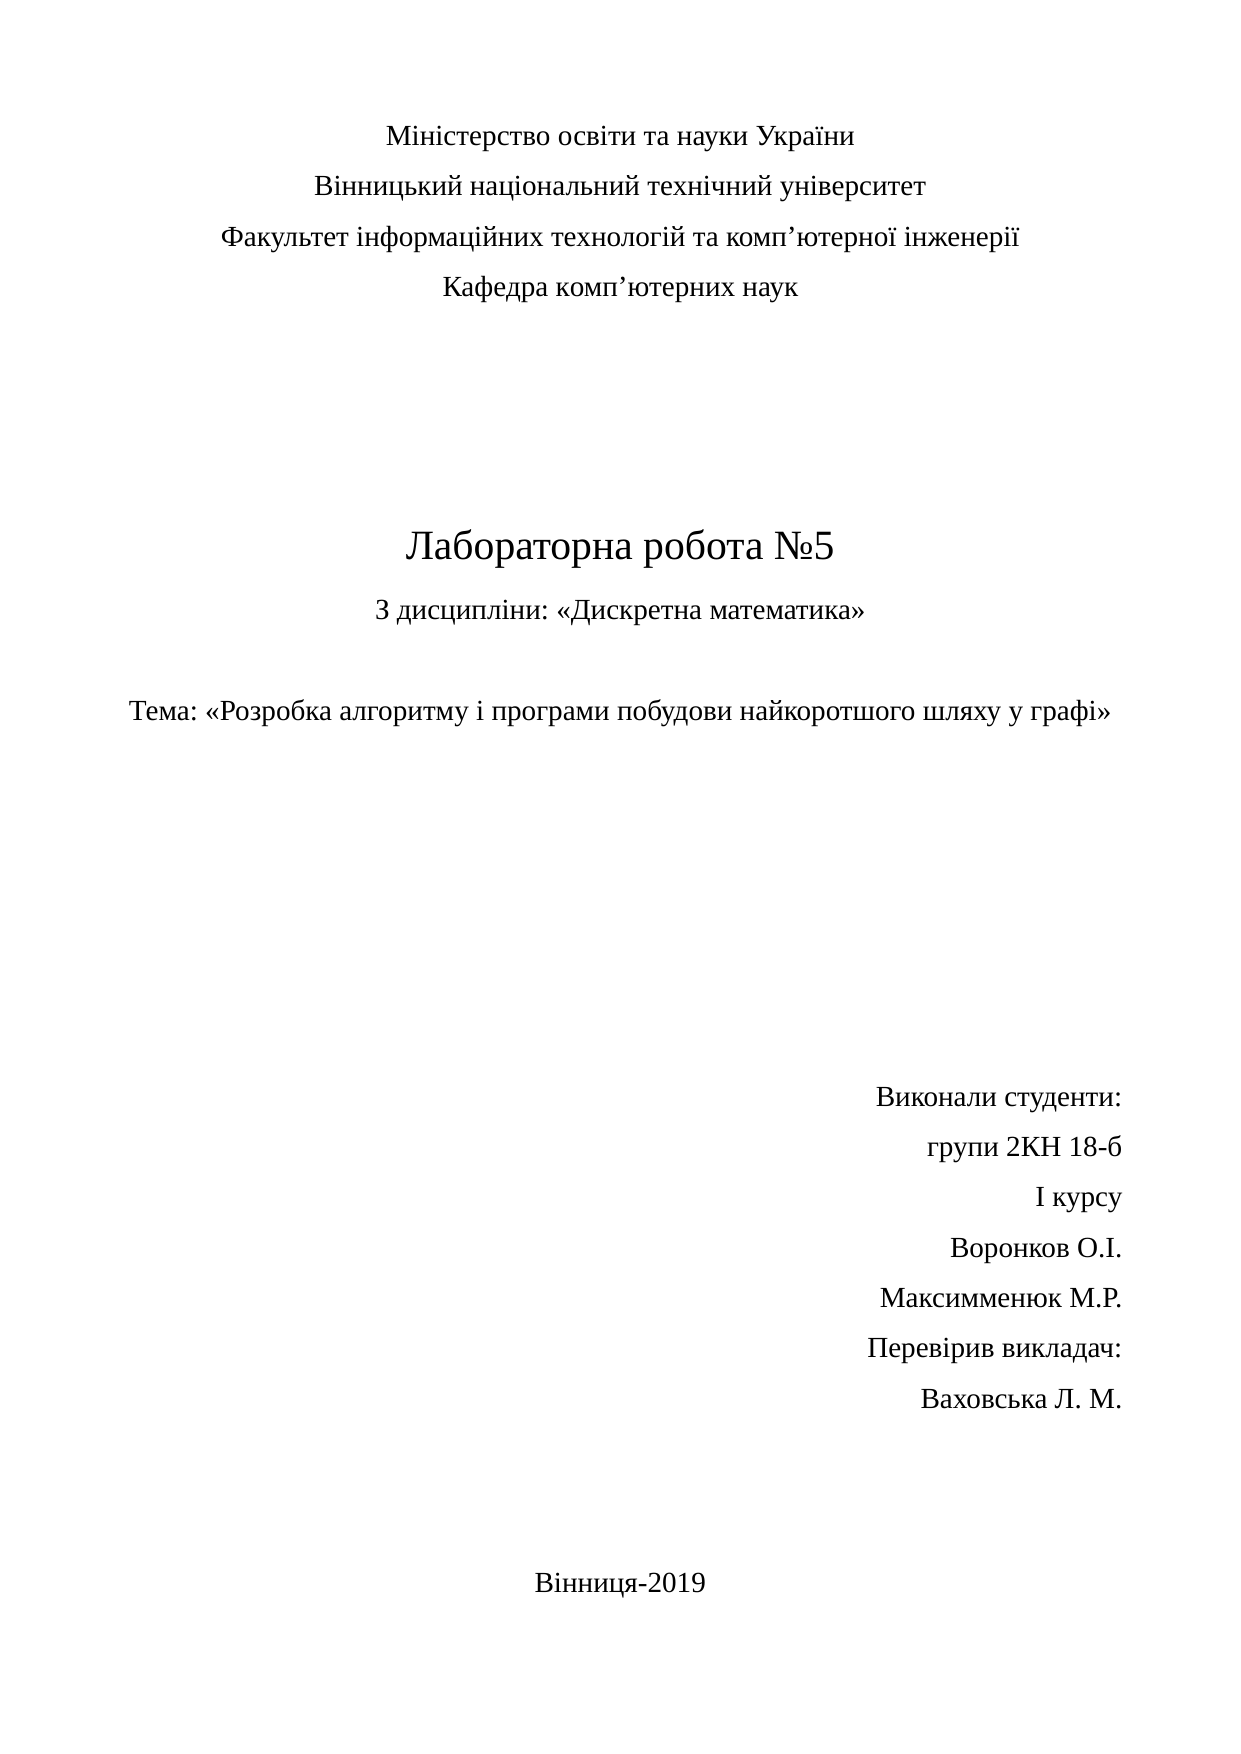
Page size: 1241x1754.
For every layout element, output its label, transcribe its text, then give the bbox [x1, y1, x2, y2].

text З дисципліни: «Дискретна математика» [118, 592, 1122, 626]
text групи 2КН 18-б [118, 1129, 1122, 1163]
text Кафедра комп’ютерних наук [118, 269, 1122, 303]
text Максимменюк М.Р. [118, 1280, 1122, 1314]
text Виконали студенти: [118, 1079, 1122, 1112]
text І курсу [118, 1179, 1122, 1213]
text Вінниця-2019 [118, 1565, 1122, 1599]
text Тема: «Розробка алгоритму і програми побудови найкоротшого шляху у графі» [118, 693, 1122, 727]
text Факультет інформаційних технологій та комп’ютерної інженерії [118, 219, 1122, 252]
text Воронков О.І. [118, 1230, 1122, 1263]
text Вінницький національний технічний університет [118, 168, 1122, 202]
text Ваховська Л. М. [118, 1381, 1122, 1414]
text Міністерство освіти та науки України [118, 118, 1122, 152]
text Лабораторна робота №5 [118, 521, 1122, 568]
text Перевірив викладач: [118, 1330, 1122, 1364]
